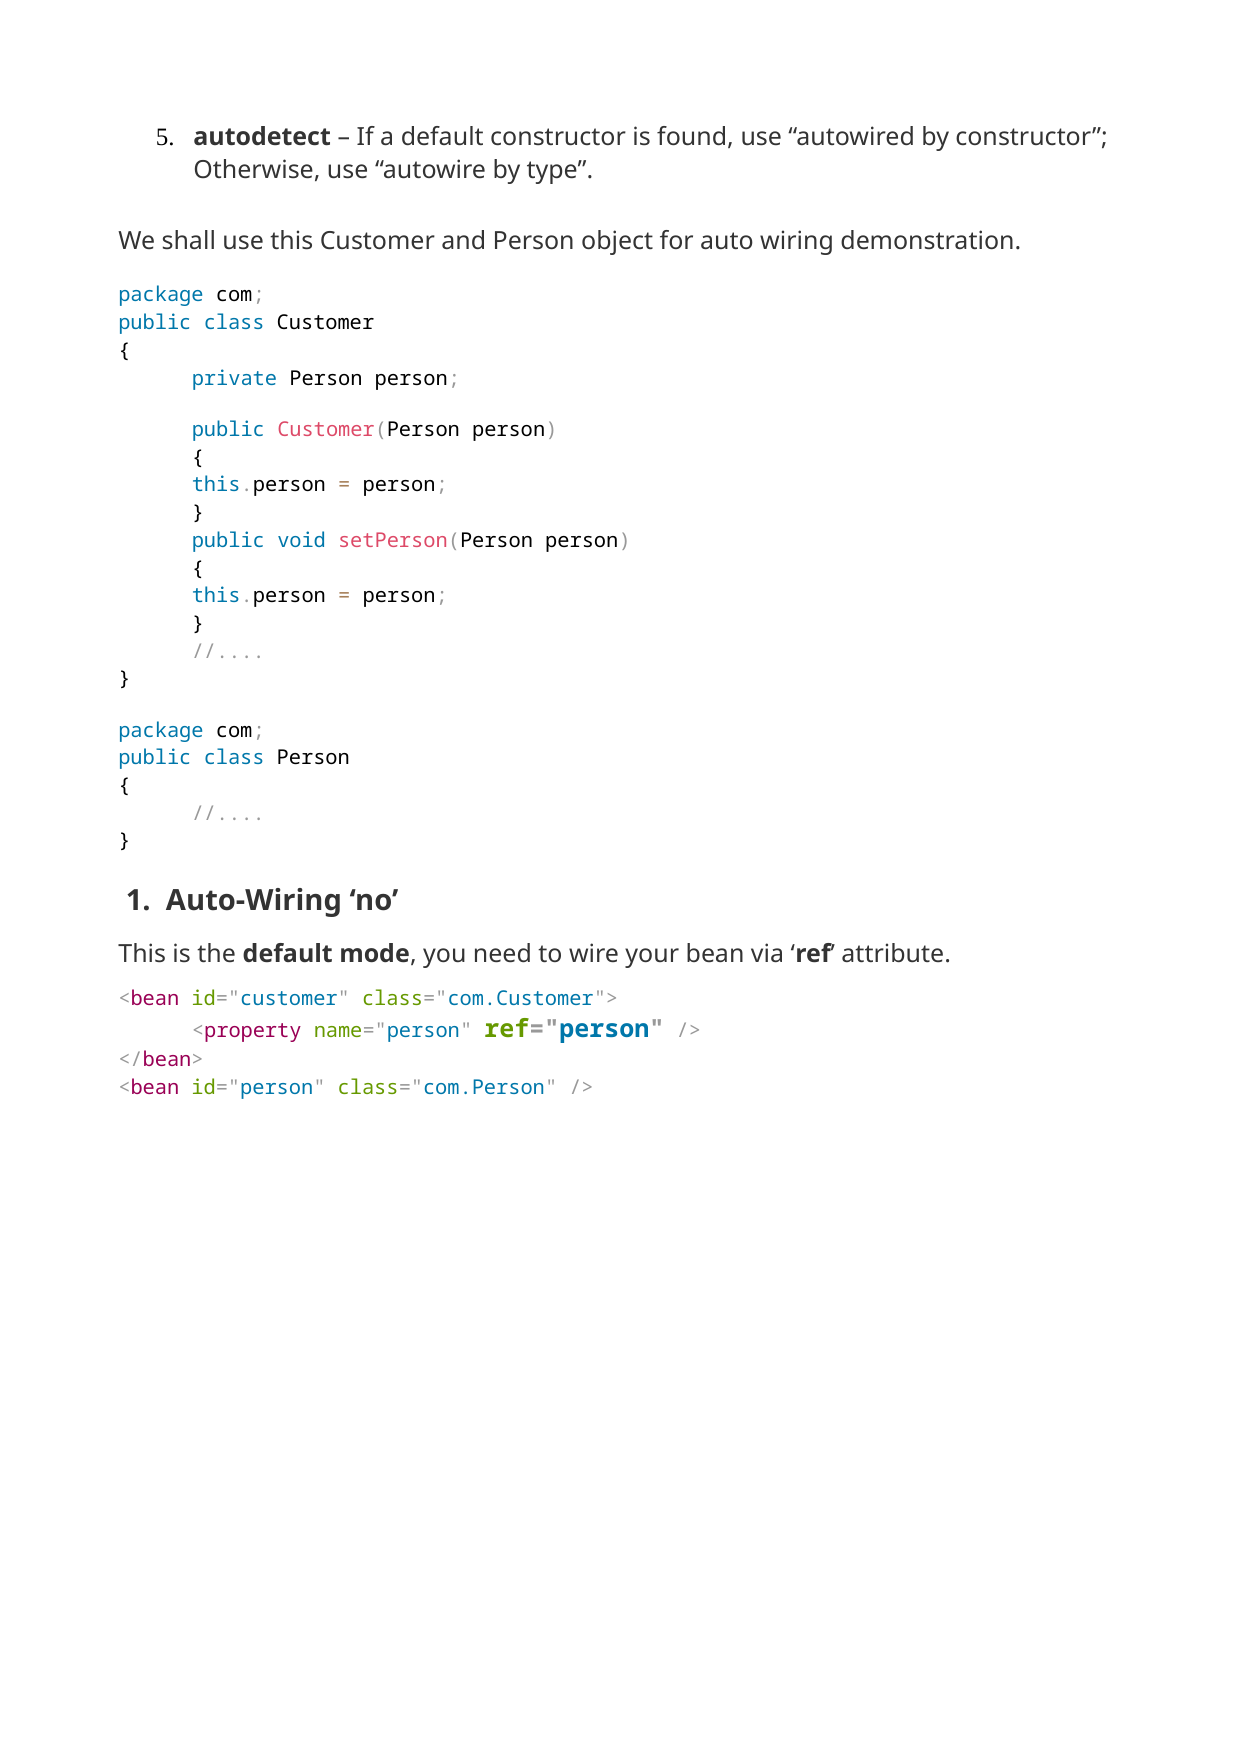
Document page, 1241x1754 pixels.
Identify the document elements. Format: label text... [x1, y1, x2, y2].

text <bean id="person" class="com.Person" /> [118, 1073, 1122, 1100]
text This is the default mode, you need to wire your bean via ‘ref’ attribute. [118, 931, 1122, 971]
text public Customer(Person person) [118, 414, 1122, 442]
text package com; [118, 280, 1122, 308]
text this.person = person; [118, 581, 1122, 608]
text } [118, 664, 1122, 692]
text We shall use this Customer and Person object for auto wiring demonstration. [118, 222, 1122, 256]
text } [118, 498, 1122, 525]
text private Person person; [118, 363, 1122, 391]
text public class Customer [118, 308, 1122, 336]
subtitle 1. Auto-Wiring ‘no’ [118, 879, 1122, 918]
text package com; [118, 715, 1122, 743]
text { [118, 771, 1122, 798]
text //.... [118, 636, 1122, 664]
text this.person = person; [118, 470, 1122, 498]
text //.... [118, 798, 1122, 826]
text <property name="person" ref="person" /> [118, 1011, 1122, 1045]
text { [118, 442, 1122, 470]
text { [118, 553, 1122, 581]
text public class Person [118, 743, 1122, 771]
text { [118, 336, 1122, 363]
text } [118, 608, 1122, 636]
text public void setPerson(Person person) [118, 525, 1122, 553]
text <bean id="customer" class="com.Customer"> [118, 983, 1122, 1011]
text </bean> [118, 1045, 1122, 1073]
text } [118, 826, 1122, 854]
list autodetect – If a default constructor is found, use “autowired by constructor”; Otherwise, use “autowire by type”. [156, 118, 1122, 186]
